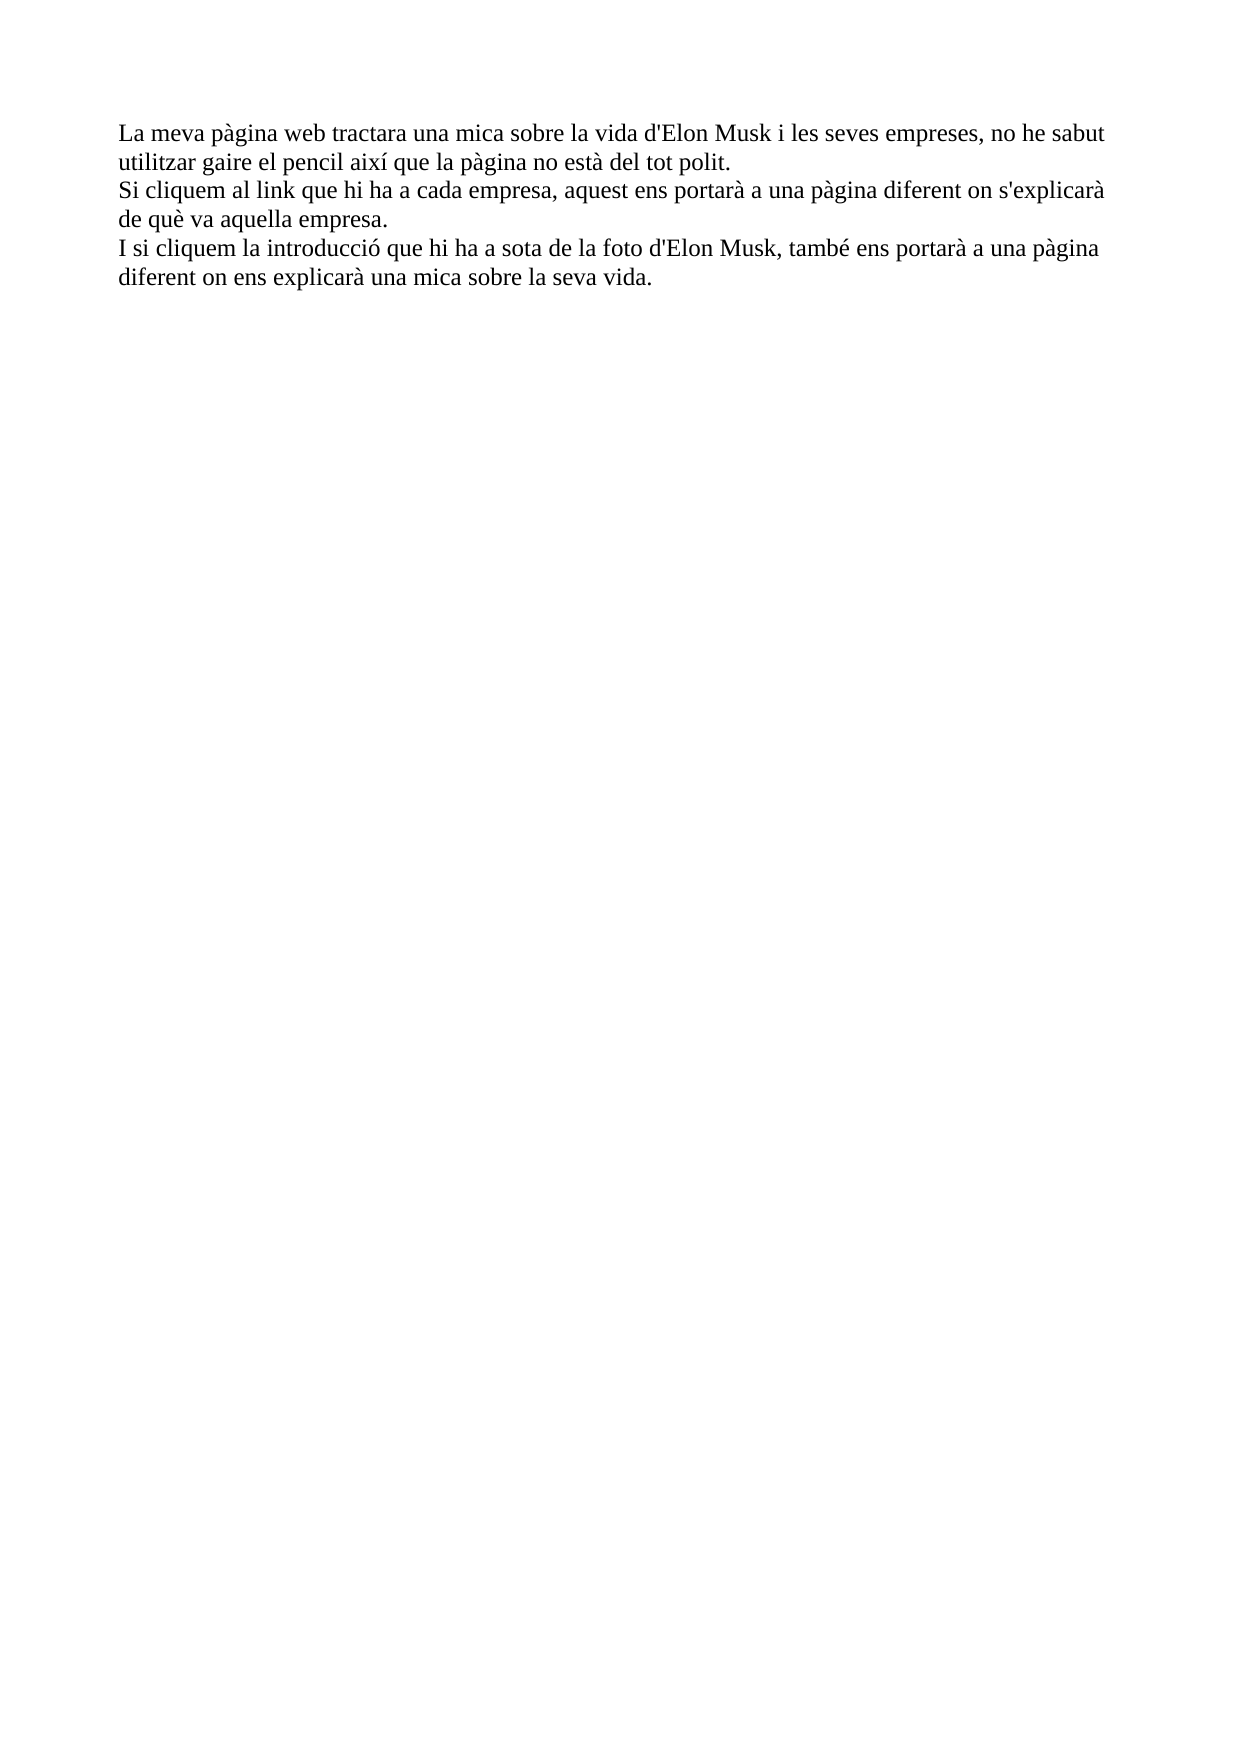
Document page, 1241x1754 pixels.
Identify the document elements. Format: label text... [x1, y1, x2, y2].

text La meva pàgina web tractara una mica sobre la vida d'Elon Musk i les seves empreses, no he sabut utilitzar gaire el pencil així que la pàgina no està del tot polit. Si cliquem al link que hi ha a cada empresa, aquest ens portarà a una pàgina diferent on s'explicarà de què va aquella empresa. I si cliquem la introducció que hi ha a sota de la foto d'Elon Musk, també ens portarà a una pàgina diferent on ens explicarà una mica sobre la seva vida. [118, 118, 1122, 291]
